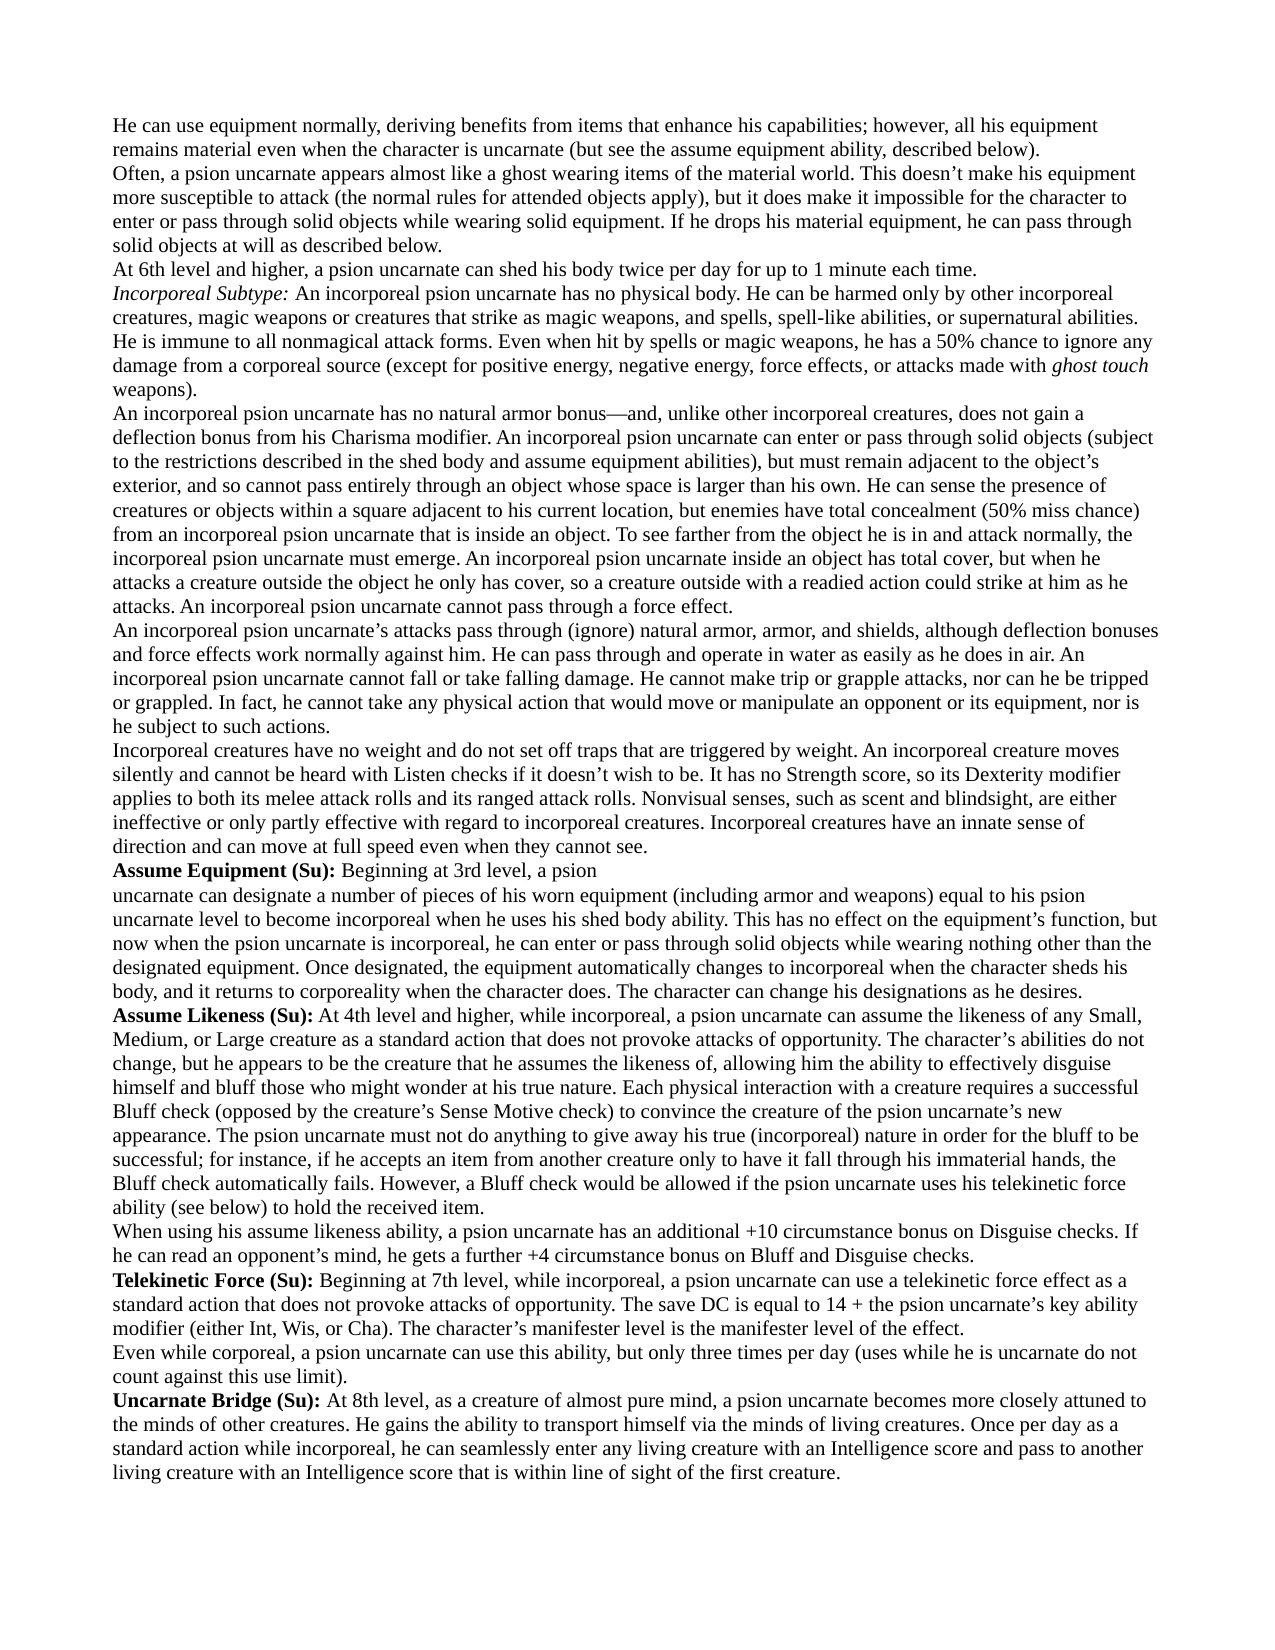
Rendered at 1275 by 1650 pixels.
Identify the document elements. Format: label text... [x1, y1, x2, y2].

text An incorporeal psion uncarnate has no natural armor bonus—and, unlike other incorporeal creatures, does not gain a deflection bonus from his Charisma modifier. An incorporeal psion uncarnate can enter or pass through solid objects (subject to the restrictions described in the shed body and assume equipment abilities), but must remain adjacent to the object’s exterior, and so cannot pass entirely through an object whose space is larger than his own. He can sense the presence of creatures or objects within a square adjacent to his current location, but enemies have total concealment (50% miss chance) from an incorporeal psion uncarnate that is inside an object. To see farther from the object he is in and attack normally, the incorporeal psion uncarnate must emerge. An incorporeal psion uncarnate inside an object has total cover, but when he attacks a creature outside the object he only has cover, so a creature outside with a readied action could strike at him as he attacks. An incorporeal psion uncarnate cannot pass through a force effect. [112, 401, 1162, 618]
text Incorporeal creatures have no weight and do not set off traps that are triggered by weight. An incorporeal creature moves silently and cannot be heard with Listen checks if it doesn’t wish to be. It has no Strength score, so its Dexterity modifier applies to both its melee attack rolls and its ranged attack rolls. Nonvisual senses, such as scent and blindsight, are either ineffective or only partly effective with regard to incorporeal creatures. Incorporeal creatures have an innate sense of direction and can move at full speed even when they cannot see. [112, 738, 1162, 858]
text Assume Equipment (Su): Beginning at 3rd level, a psion [112, 858, 1162, 882]
text Telekinetic Force (Su): Beginning at 7th level, while incorporeal, a psion uncarnate can use a telekinetic force effect as a standard action that does not provoke attacks of opportunity. The save DC is equal to 14 + the psion uncarnate’s key ability modifier (either Int, Wis, or Cha). The character’s manifester level is the manifester level of the effect. [112, 1267, 1162, 1340]
text Even while corporeal, a psion uncarnate can use this ability, but only three times per day (uses while he is uncarnate do not count against this use limit). [112, 1340, 1162, 1388]
text Assume Likeness (Su): At 4th level and higher, while incorporeal, a psion uncarnate can assume the likeness of any Small, Medium, or Large creature as a standard action that does not provoke attacks of opportunity. The character’s abilities do not change, but he appears to be the creature that he assumes the likeness of, allowing him the ability to effectively disguise himself and bluff those who might wonder at his true nature. Each physical interaction with a creature requires a successful Bluff check (opposed by the creature’s Sense Motive check) to convince the creature of the psion uncarnate’s new appearance. The psion uncarnate must not do anything to give away his true (incorporeal) nature in order for the bluff to be successful; for instance, if he accepts an item from another creature only to have it fall through his immaterial hands, the Bluff check automatically fails. However, a Bluff check would be allowed if the psion uncarnate uses his telekinetic force ability (see below) to hold the received item. [112, 1003, 1162, 1219]
text Uncarnate Bridge (Su): At 8th level, as a creature of almost pure mind, a psion uncarnate becomes more closely attuned to the minds of other creatures. He gains the ability to transport himself via the minds of living creatures. Once per day as a standard action while incorporeal, he can seamlessly enter any living creature with an Intelligence score and pass to another living creature with an Intelligence score that is within line of sight of the first creature. [112, 1388, 1162, 1484]
text uncarnate can designate a number of pieces of his worn equipment (including armor and weapons) equal to his psion uncarnate level to become incorporeal when he uses his shed body ability. This has no effect on the equipment’s function, but now when the psion uncarnate is incorporeal, he can enter or pass through solid objects while wearing nothing other than the designated equipment. Once designated, the equipment automatically changes to incorporeal when the character sheds his body, and it returns to corporeality when the character does. The character can change his designations as he desires. [112, 882, 1162, 1003]
text Incorporeal Subtype: An incorporeal psion uncarnate has no physical body. He can be harmed only by other incorporeal creatures, magic weapons or creatures that strike as magic weapons, and spells, spell-like abilities, or supernatural abilities. He is immune to all nonmagical attack forms. Even when hit by spells or magic weapons, he has a 50% chance to ignore any damage from a corporeal source (except for positive energy, negative energy, force effects, or attacks made with ghost touch weapons). [112, 281, 1162, 401]
text When using his assume likeness ability, a psion uncarnate has an additional +10 circumstance bonus on Disguise checks. If he can read an opponent’s mind, he gets a further +4 circumstance bonus on Bluff and Disguise checks. [112, 1219, 1162, 1267]
text An incorporeal psion uncarnate’s attacks pass through (ignore) natural armor, armor, and shields, although deflection bonuses and force effects work normally against him. He can pass through and operate in water as easily as he does in air. An incorporeal psion uncarnate cannot fall or take falling damage. He cannot make trip or grapple attacks, nor can he be tripped or grappled. In fact, he cannot take any physical action that would move or manipulate an opponent or its equipment, nor is he subject to such actions. [112, 618, 1162, 738]
text At 6th level and higher, a psion uncarnate can shed his body twice per day for up to 1 minute each time. [112, 257, 1162, 281]
text He can use equipment normally, deriving benefits from items that enhance his capabilities; however, all his equipment remains material even when the character is uncarnate (but see the assume equipment ability, described below). [112, 112, 1162, 161]
text Often, a psion uncarnate appears almost like a ghost wearing items of the material world. This doesn’t make his equipment more susceptible to attack (the normal rules for attended objects apply), but it does make it impossible for the character to enter or pass through solid objects while wearing solid equipment. If he drops his material equipment, he can pass through solid objects at will as described below. [112, 161, 1162, 257]
